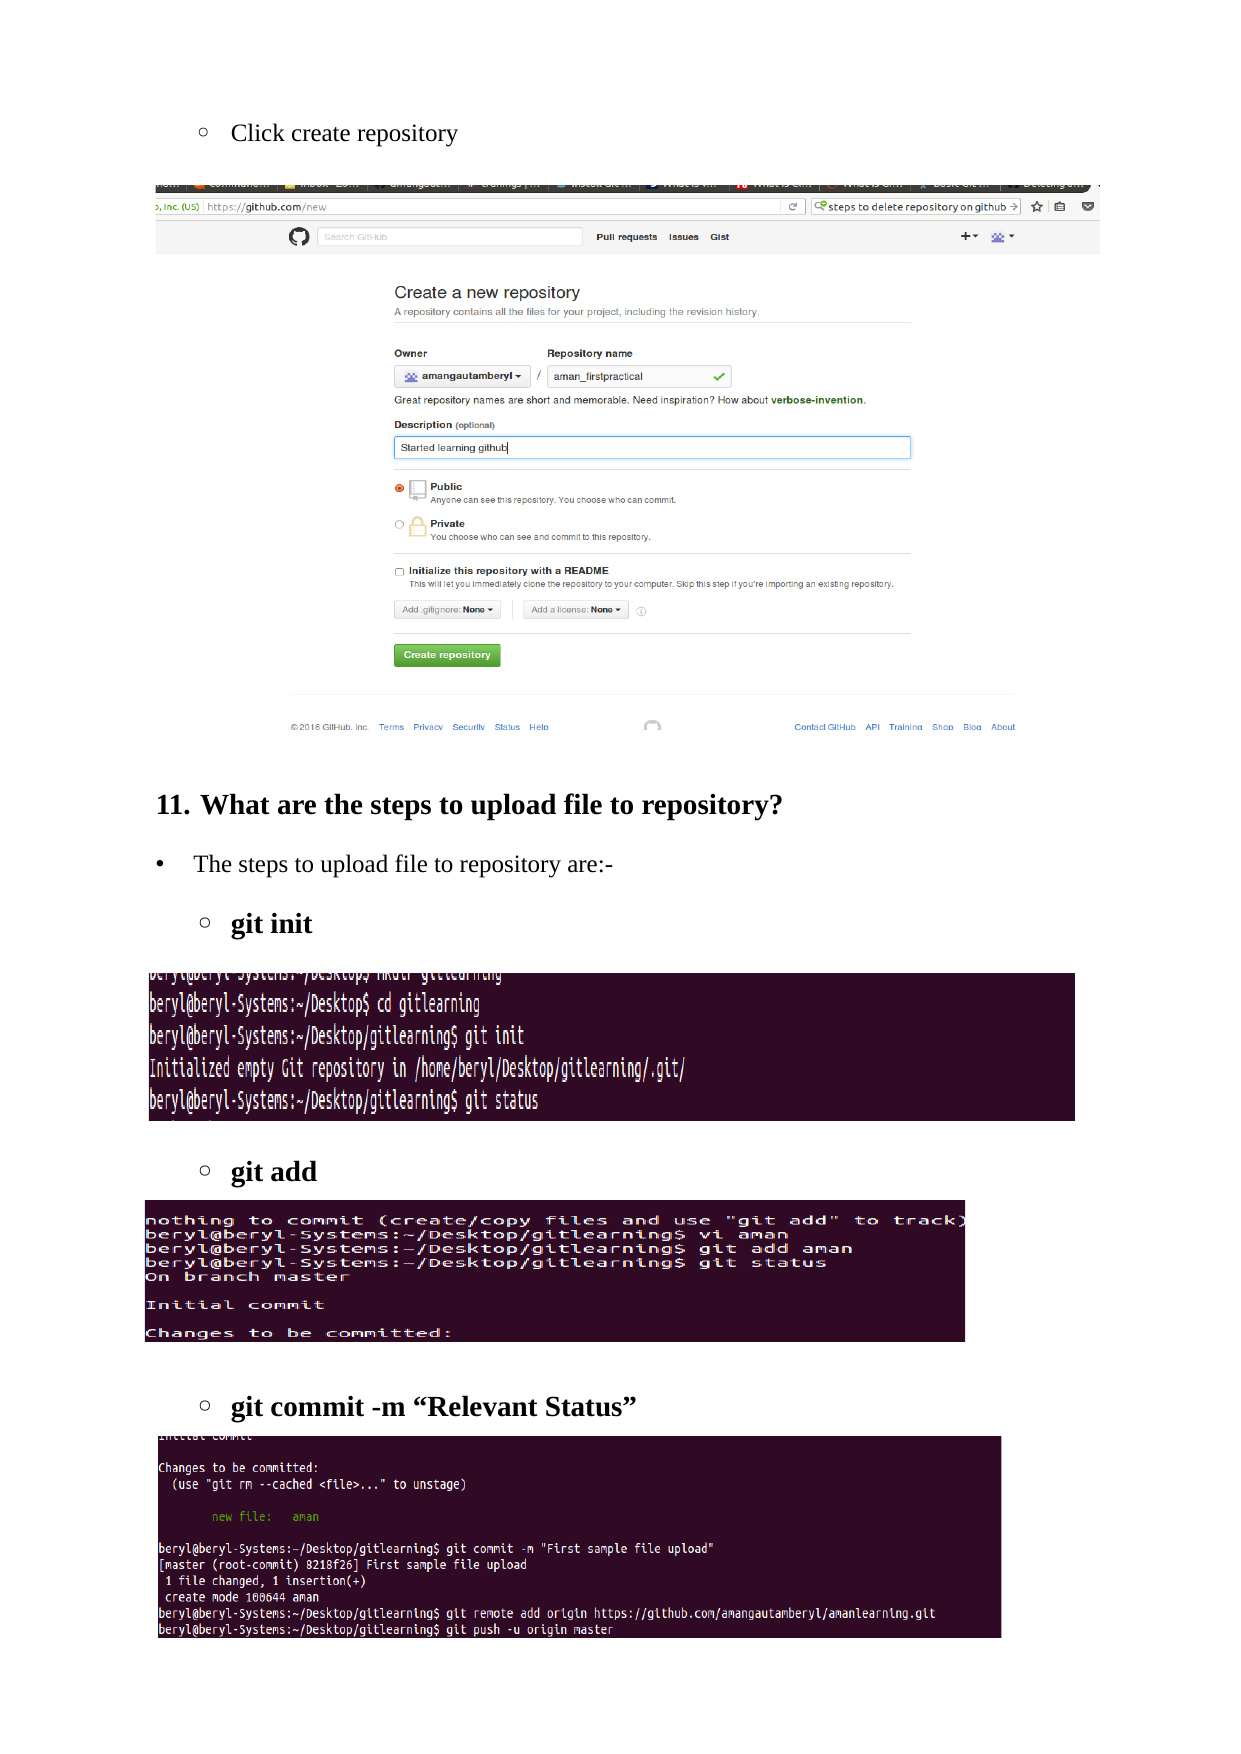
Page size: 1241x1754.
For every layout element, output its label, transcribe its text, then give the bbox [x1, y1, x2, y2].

picture [158, 1436, 1002, 1638]
picture [155, 185, 1100, 730]
picture [148, 973, 1075, 1017]
list What are the steps to upload file to repository? [156, 787, 1122, 820]
list git commit -m “Relevant Status” [193, 1389, 1122, 1422]
list git init [193, 907, 1122, 940]
list The steps to upload file to repository are:- [156, 849, 1122, 878]
list Click create repository [193, 118, 1122, 147]
list git add [193, 1154, 1122, 1187]
picture [144, 1200, 249, 1292]
